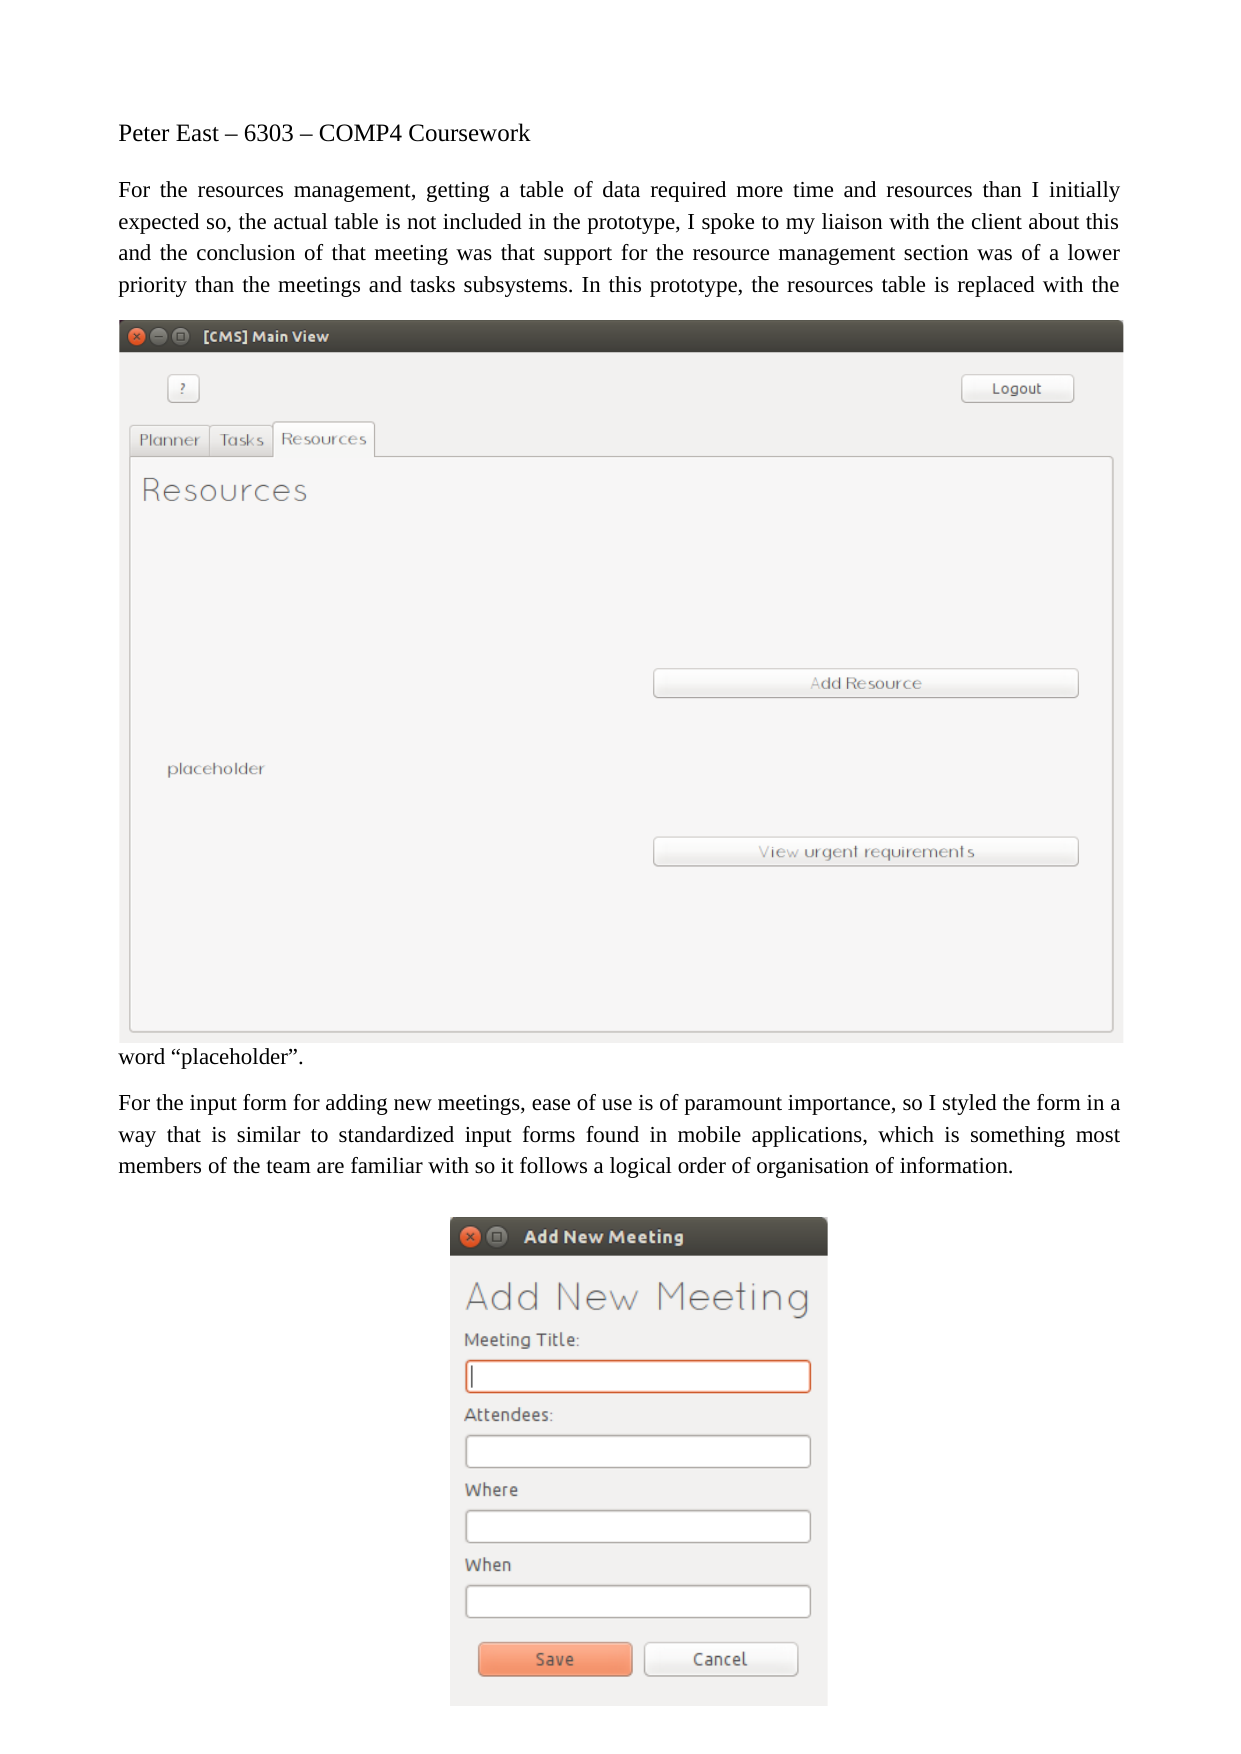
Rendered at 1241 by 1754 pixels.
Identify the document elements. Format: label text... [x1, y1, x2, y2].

text For the resources management, getting a table of data required more time and resources than I initially expected so, the actual table is not included in the prototype, I spoke to my liaison with the client about this and the conclusion of that meeting was that support for the resource management section was of a lower priority than the meetings and tasks subsystems. In this prototype, the resources table is replaced with the word “placeholder”. [118, 176, 1122, 1069]
text For the input form for adding new meetings, ease of use is of paramount importance, so I styled the form in a way that is similar to standardized input forms found in mobile applications, which is something most members of the team are familiar with so it follows a logical order of organisation of information. [118, 1089, 1122, 1178]
picture [450, 1217, 828, 1706]
picture [119, 320, 1124, 1043]
